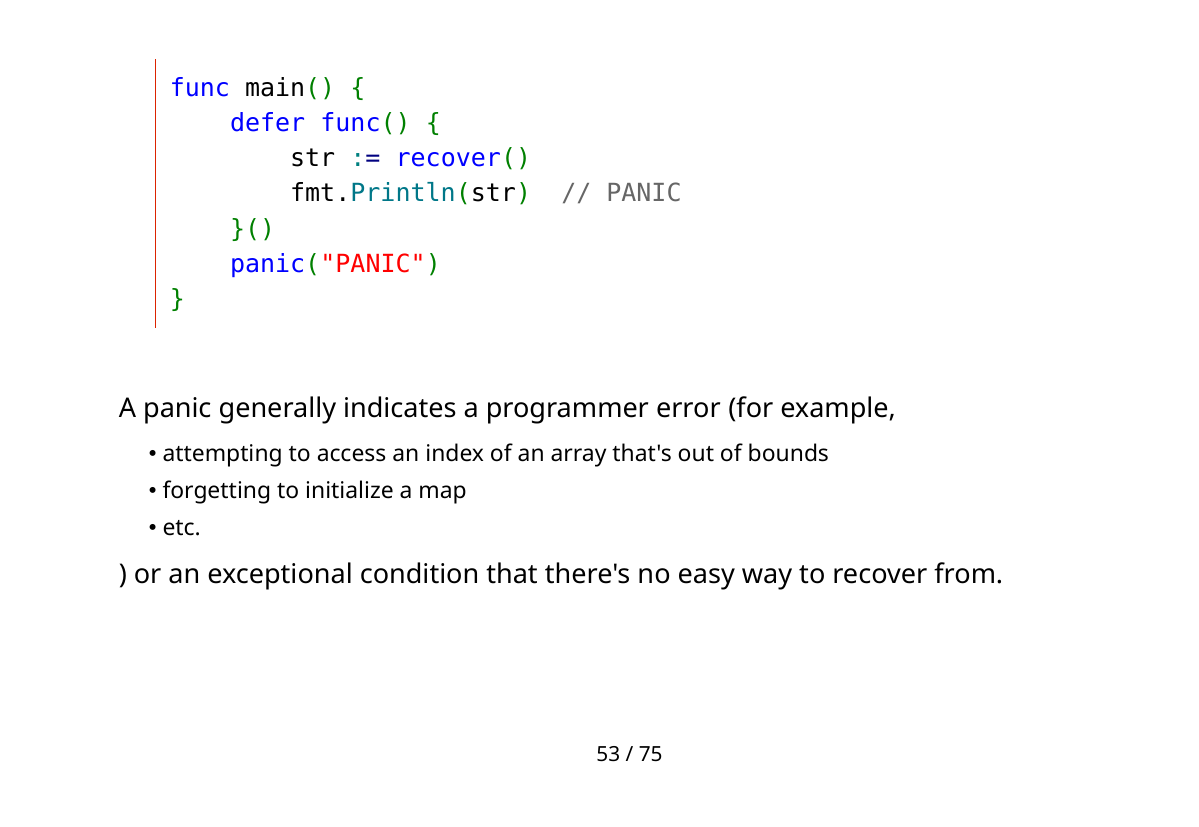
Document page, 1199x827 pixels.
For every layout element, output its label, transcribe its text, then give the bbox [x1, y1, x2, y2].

text fmt.Println(str) // PANIC [156, 164, 1140, 199]
subtitle forgetting to initialize a map [148, 474, 1140, 505]
text } [156, 269, 1140, 328]
subtitle etc. [148, 511, 1140, 543]
text panic("PANIC") [156, 234, 1140, 269]
text }() [156, 199, 1140, 234]
text A panic generally indicates a programmer error (for example, [118, 388, 1140, 425]
text str := recover() [156, 129, 1140, 164]
subtitle attempting to access an index of an array that's out of bounds [148, 437, 1140, 468]
text func main() { [154, 58, 1140, 94]
text defer func() { [156, 94, 1140, 129]
text ) or an exceptional condition that there's no easy way to recover from. [118, 554, 1140, 591]
